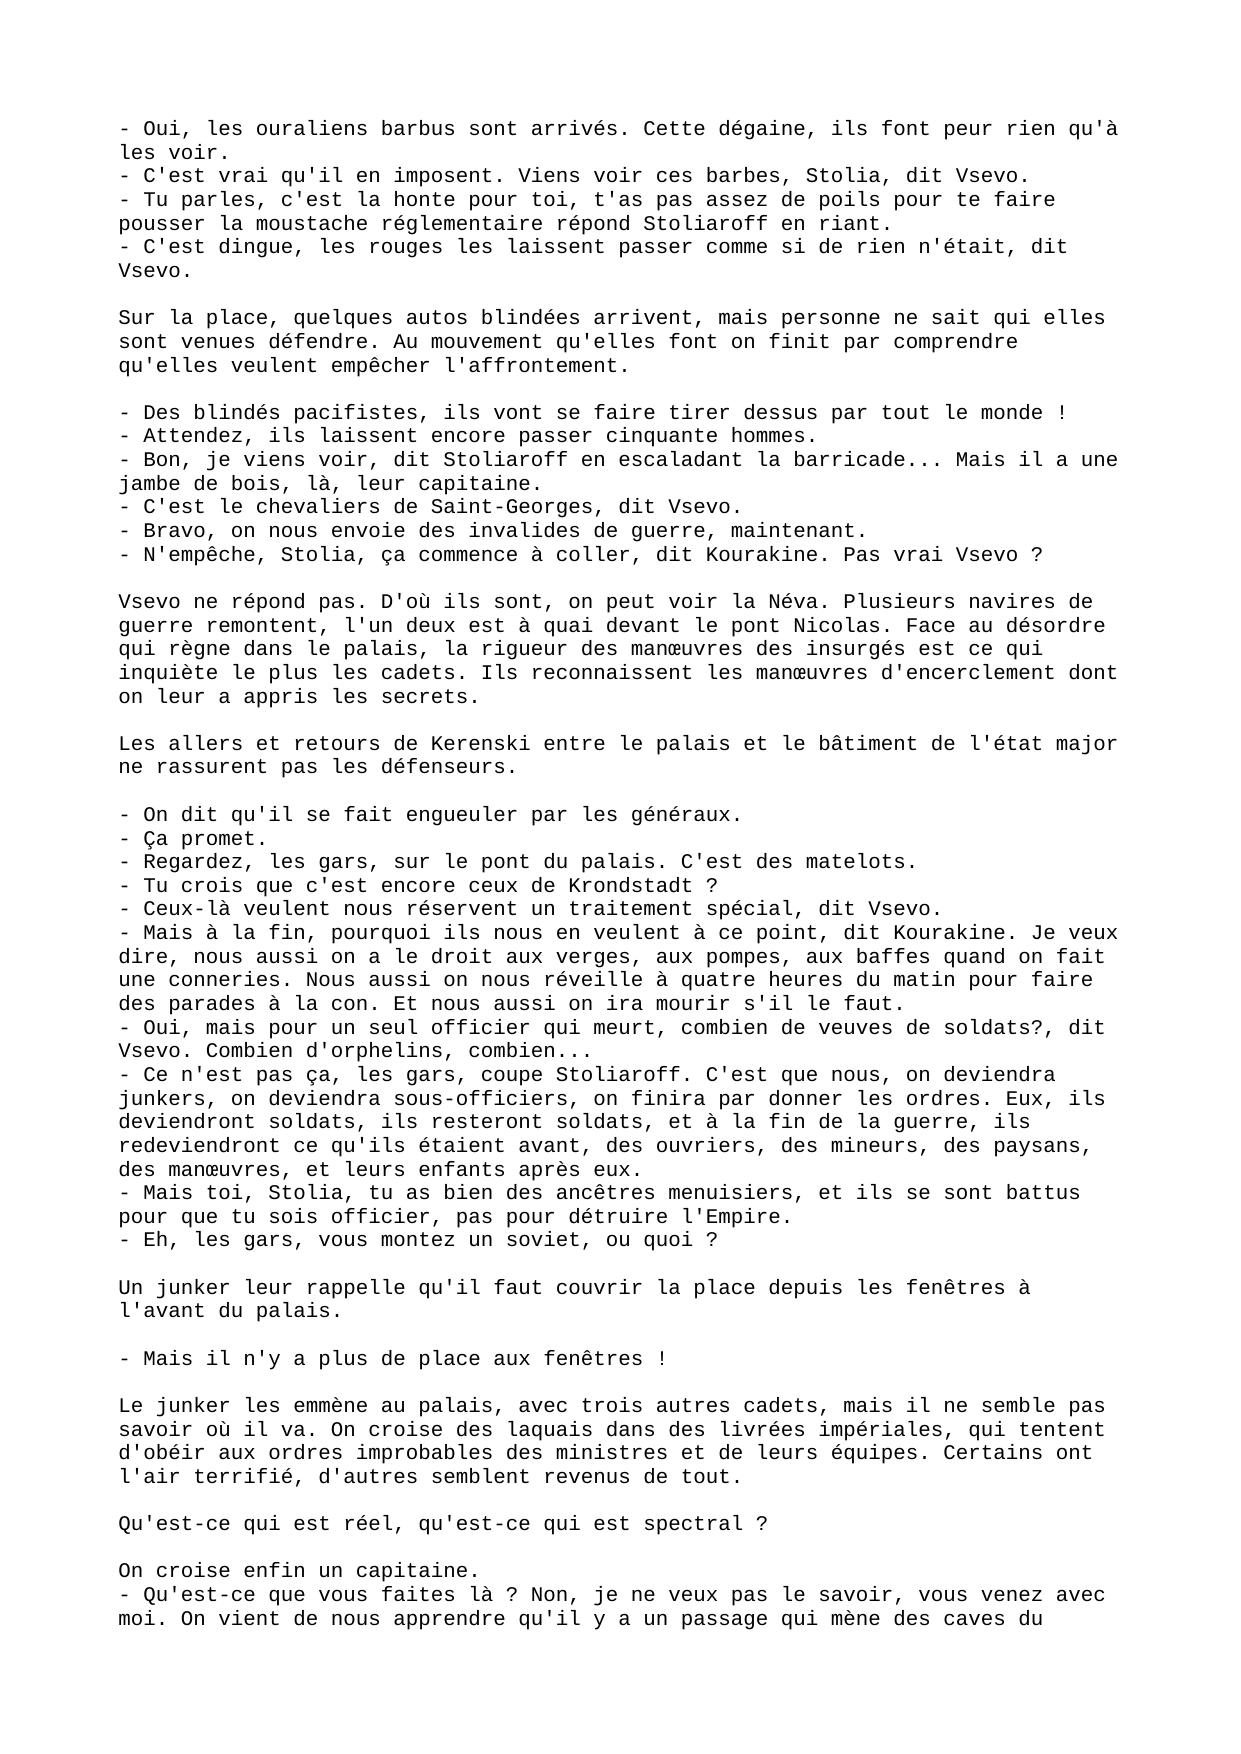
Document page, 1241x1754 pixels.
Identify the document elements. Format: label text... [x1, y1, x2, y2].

text Qu'est-ce qui est réel, qu'est-ce qui est spectral ? [118, 1513, 1122, 1537]
text - C'est le chevaliers de Saint-Georges, dit Vsevo. [118, 496, 1122, 520]
text - C'est vrai qu'il en imposent. Viens voir ces barbes, Stolia, dit Vsevo. [118, 165, 1122, 189]
text - Ce n'est pas ça, les gars, coupe Stoliaroff. C'est que nous, on deviendra junkers, on deviendra sous-officiers, on finira par donner les ordres. Eux, ils deviendront soldats, ils resteront soldats, et à la fin de la guerre, ils redeviendront ce qu'ils étaient avant, des ouvriers, des mineurs, des paysans, des manœuvres, et leurs enfants après eux. [118, 1064, 1122, 1182]
text Les allers et retours de Kerenski entre le palais et le bâtiment de l'état major ne rassurent pas les défenseurs. [118, 733, 1122, 780]
text - Oui, les ouraliens barbus sont arrivés. Cette dégaine, ils font peur rien qu'à les voir. [118, 118, 1122, 165]
text - Mais à la fin, pourquoi ils nous en veulent à ce point, dit Kourakine. Je veux dire, nous aussi on a le droit aux verges, aux pompes, aux baffes quand on fait une conneries. Nous aussi on nous réveille à quatre heures du matin pour faire des parades à la con. Et nous aussi on ira mourir s'il le faut. [118, 922, 1122, 1017]
text - Qu'est-ce que vous faites là ? Non, je ne veux pas le savoir, vous venez avec moi. On vient de nous apprendre qu'il y a un passage qui mène des caves du [118, 1584, 1122, 1631]
text - Regardez, les gars, sur le pont du palais. C'est des matelots. [118, 851, 1122, 875]
text Un junker leur rappelle qu'il faut couvrir la place depuis les fenêtres à l'avant du palais. [118, 1277, 1122, 1324]
text - Ceux-là veulent nous réservent un traitement spécial, dit Vsevo. [118, 898, 1122, 922]
text - On dit qu'il se fait engueuler par les généraux. [118, 804, 1122, 827]
text - Bon, je viens voir, dit Stoliaroff en escaladant la barricade... Mais il a une jambe de bois, là, leur capitaine. [118, 449, 1122, 496]
text - Oui, mais pour un seul officier qui meurt, combien de veuves de soldats?, dit Vsevo. Combien d'orphelins, combien... [118, 1017, 1122, 1064]
text - Mais toi, Stolia, tu as bien des ancêtres menuisiers, et ils se sont battus pour que tu sois officier, pas pour détruire l'Empire. [118, 1182, 1122, 1229]
text - Tu crois que c'est encore ceux de Krondstadt ? [118, 875, 1122, 898]
text - C'est dingue, les rouges les laissent passer comme si de rien n'était, dit Vsevo. [118, 236, 1122, 284]
text Sur la place, quelques autos blindées arrivent, mais personne ne sait qui elles sont venues défendre. Au mouvement qu'elles font on finit par comprendre qu'elles veulent empêcher l'affrontement. [118, 307, 1122, 378]
text - Ça promet. [118, 827, 1122, 851]
text - Eh, les gars, vous montez un soviet, ou quoi ? [118, 1229, 1122, 1253]
text - Des blindés pacifistes, ils vont se faire tirer dessus par tout le monde ! [118, 402, 1122, 426]
text Le junker les emmène au palais, avec trois autres cadets, mais il ne semble pas savoir où il va. On croise des laquais dans des livrées impériales, qui tentent d'obéir aux ordres improbables des ministres et de leurs équipes. Certains ont l'air terrifié, d'autres semblent revenus de tout. [118, 1395, 1122, 1489]
text - Attendez, ils laissent encore passer cinquante hommes. [118, 426, 1122, 449]
text On croise enfin un capitaine. [118, 1561, 1122, 1584]
text Vsevo ne répond pas. D'où ils sont, on peut voir la Néva. Plusieurs navires de guerre remontent, l'un deux est à quai devant le pont Nicolas. Face au désordre qui règne dans le palais, la rigueur des manœuvres des insurgés est ce qui inquiète le plus les cadets. Ils reconnaissent les manœuvres d'encerclement dont on leur a appris les secrets. [118, 591, 1122, 709]
text - Tu parles, c'est la honte pour toi, t'as pas assez de poils pour te faire pousser la moustache réglementaire répond Stoliaroff en riant. [118, 189, 1122, 236]
text - N'empêche, Stolia, ça commence à coller, dit Kourakine. Pas vrai Vsevo ? [118, 544, 1122, 567]
text - Mais il n'y a plus de place aux fenêtres ! [118, 1348, 1122, 1371]
text - Bravo, on nous envoie des invalides de guerre, maintenant. [118, 520, 1122, 544]
